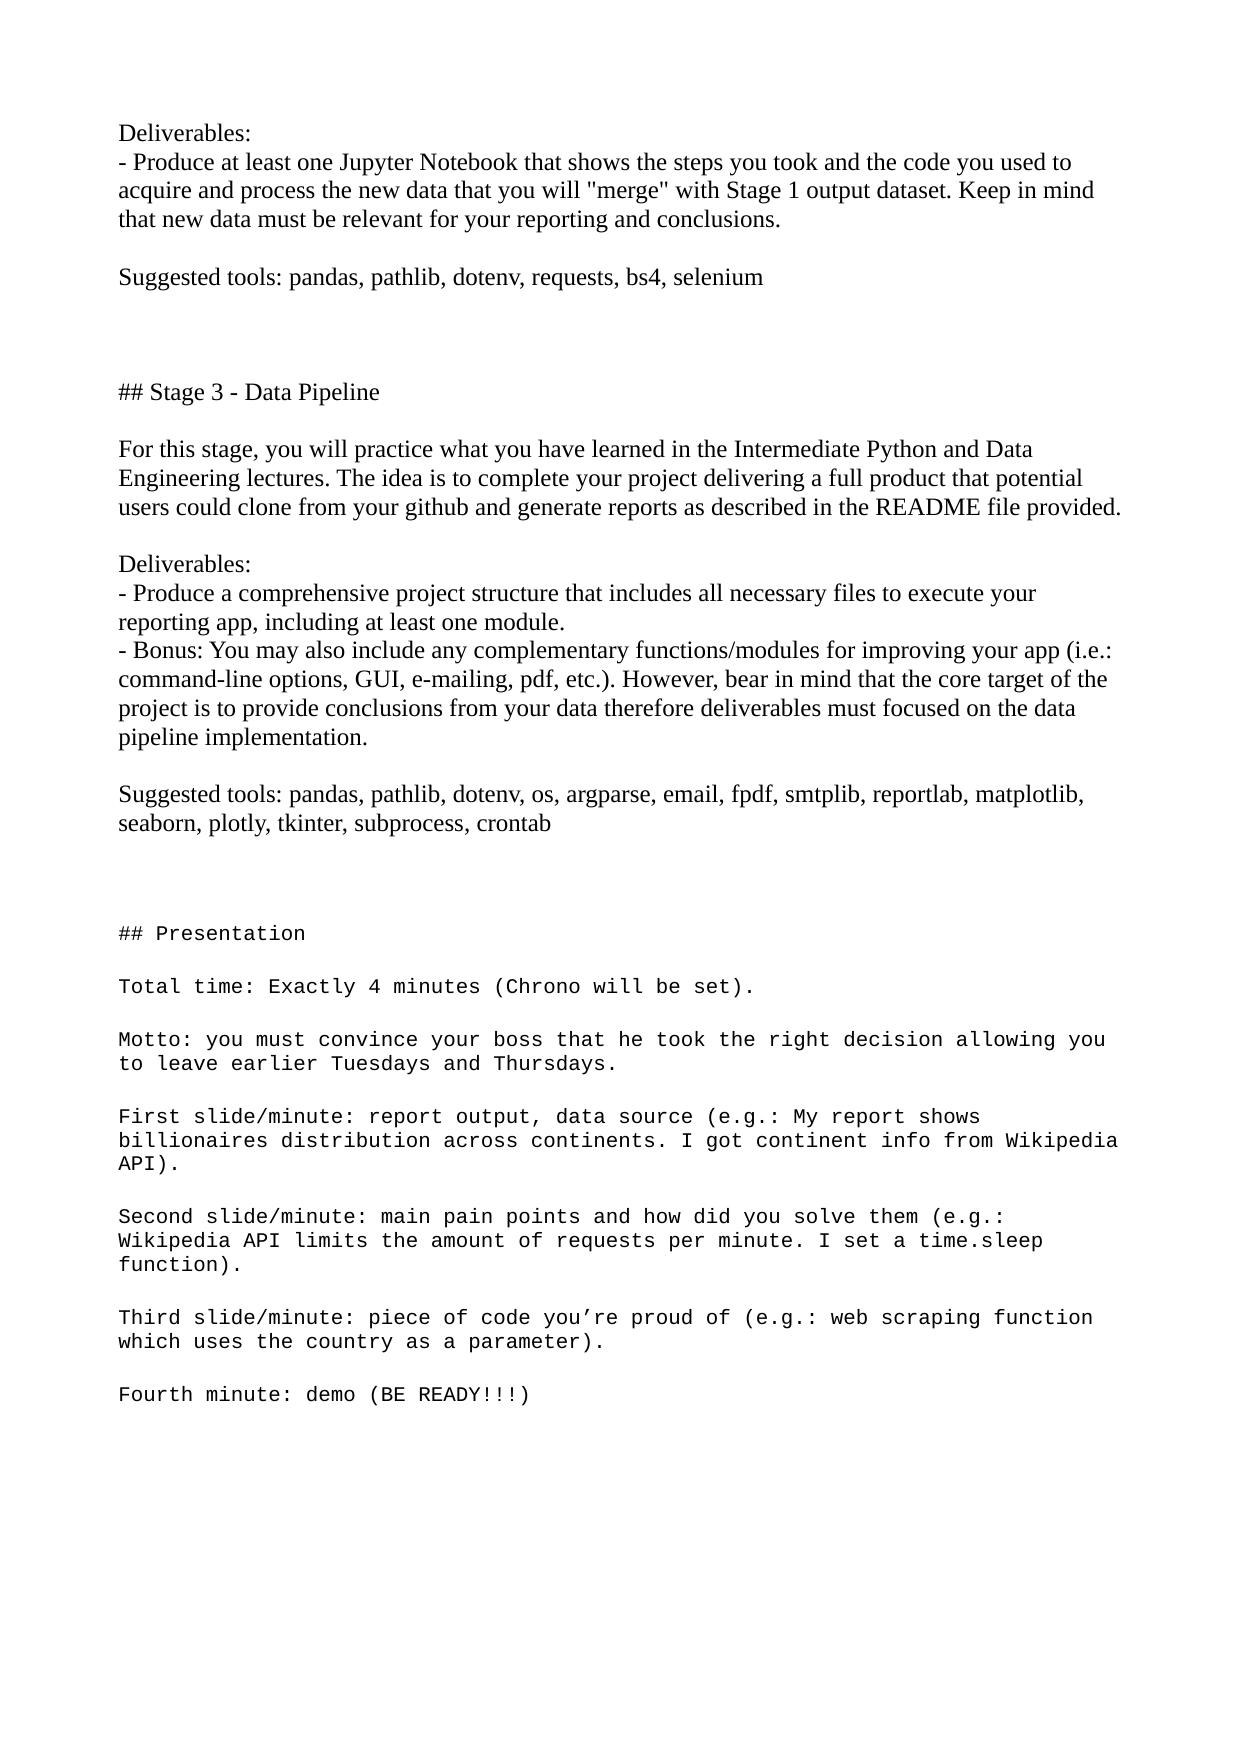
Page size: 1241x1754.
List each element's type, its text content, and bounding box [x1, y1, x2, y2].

text ## Presentation [118, 923, 1122, 947]
text ​Third slide/minute: piece of code you’re proud of (e.g.: web scraping function which uses the country as a parameter). [118, 1307, 1122, 1354]
text - Produce a comprehensive project structure that includes all necessary files to execute your reporting app, including at least one module. [118, 578, 1122, 636]
text ​Motto: you must convince your boss that he took the right decision allowing you to leave earlier Tuesdays and Thursdays. [118, 1029, 1122, 1077]
text Deliverables: [118, 549, 1122, 578]
text For this stage, you will practice what you have learned in the Intermediate Python and Data Engineering lectures. The idea is to complete your project delivering a full product that potential users could clone from your github and generate reports as described in the README file provided. [118, 434, 1122, 521]
text Suggested tools: pandas, pathlib, dotenv, requests, bs4, selenium [118, 262, 1122, 291]
text ​First slide/minute: report output, data source (e.g.: My report shows billionaires distribution across continents. I got continent info from Wikipedia API). [118, 1106, 1122, 1177]
text Suggested tools: pandas, pathlib, dotenv, os, argparse, email, fpdf, smtplib, reportlab, matplotlib, seaborn, plotly, tkinter, subprocess, crontab [118, 779, 1122, 837]
text ​Second slide/minute: main pain points and how did you solve them (e.g.: Wikipedia API limits the amount of requests per minute. I set a time.sleep function). [118, 1207, 1122, 1277]
text ​Total time: Exactly 4 minutes (Chrono will be set). [118, 976, 1122, 1000]
text ## Stage 3 - Data Pipeline [118, 377, 1122, 406]
text Deliverables: [118, 118, 1122, 147]
text - Bonus: You may also include any complementary functions/modules for improving your app (i.e.: command-line options, GUI, e-mailing, pdf, etc.). However, bear in mind that the core target of the project is to provide conclusions from your data therefore deliverables must focused on the data pipeline implementation. [118, 636, 1122, 751]
text ​Fourth minute: demo (BE READY!!!) [118, 1384, 1122, 1407]
text - Produce at least one Jupyter Notebook that shows the steps you took and the code you used to acquire and process the new data that you will "merge" with Stage 1 output dataset. Keep in mind that new data must be relevant for your reporting and conclusions. [118, 147, 1122, 233]
